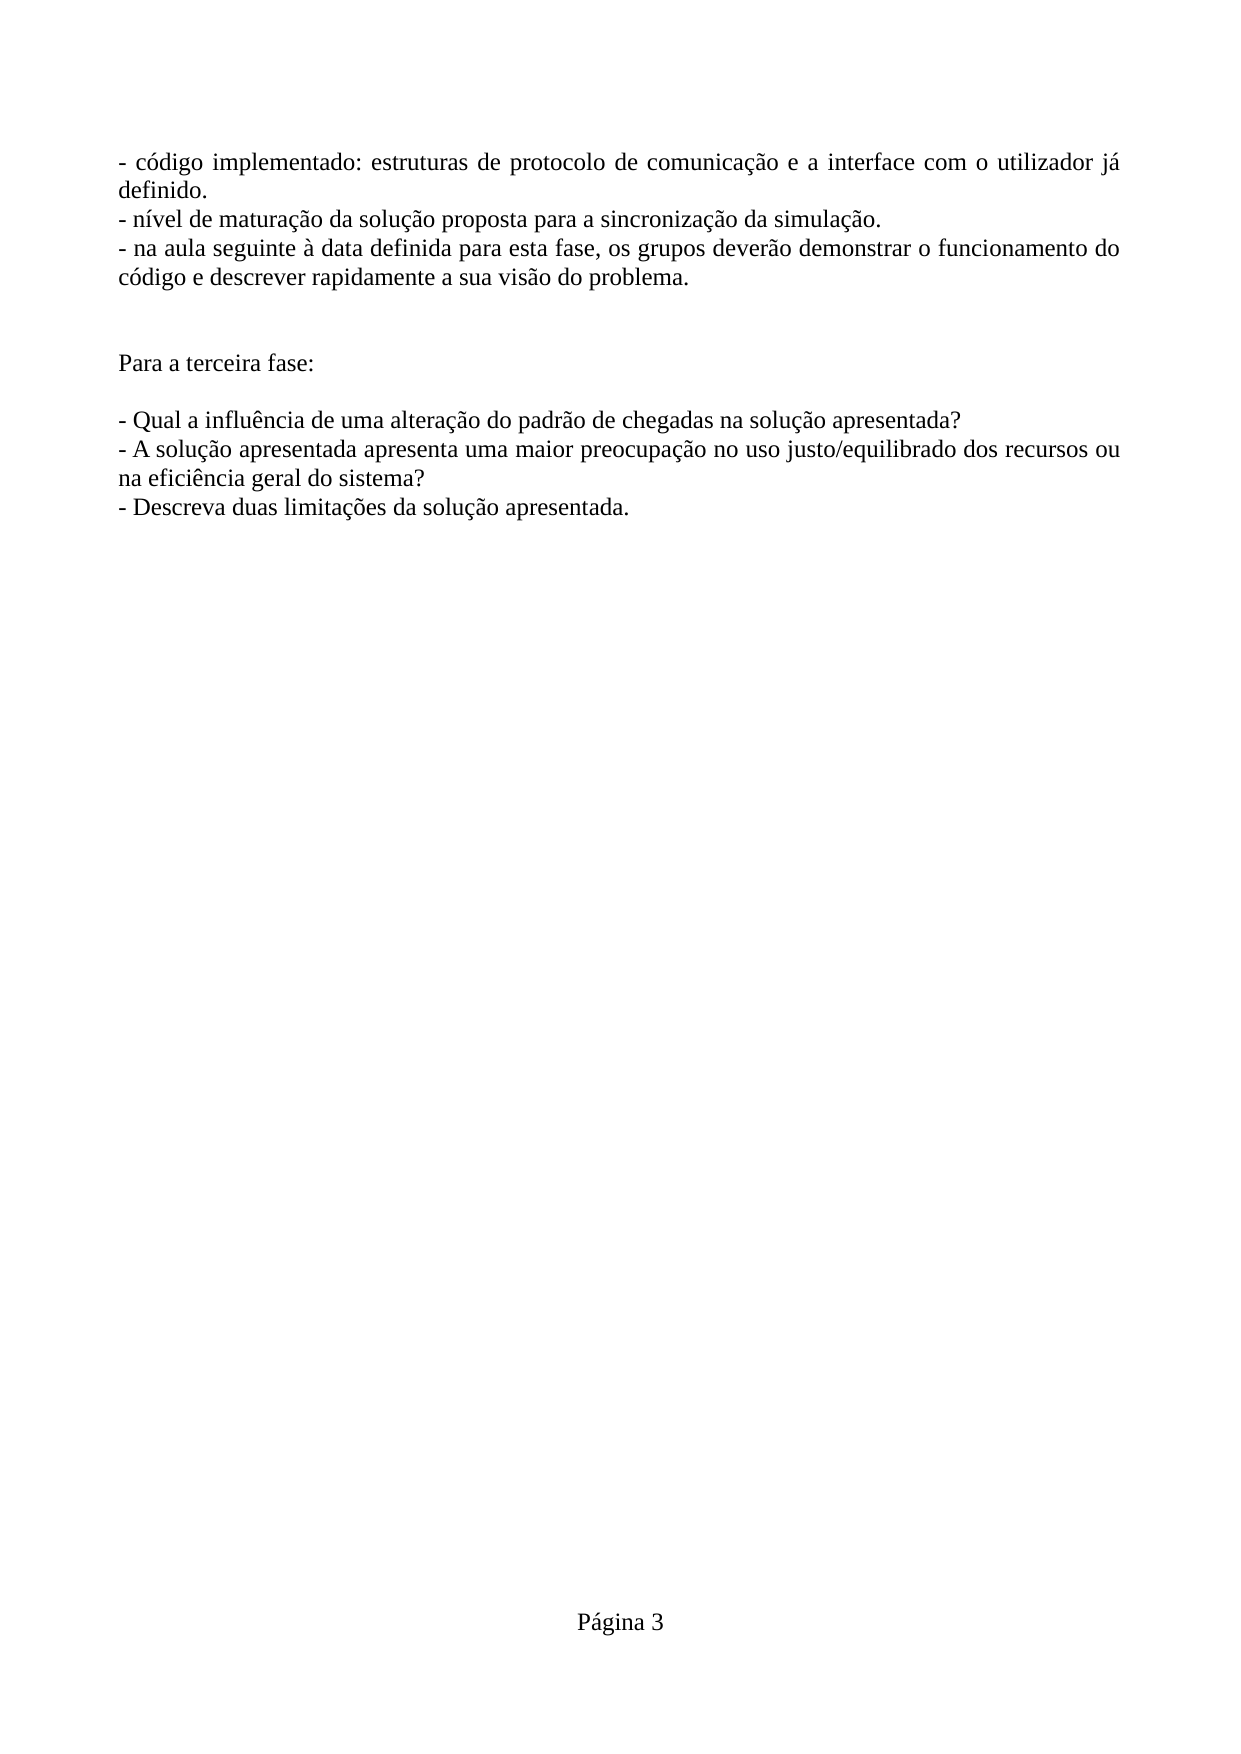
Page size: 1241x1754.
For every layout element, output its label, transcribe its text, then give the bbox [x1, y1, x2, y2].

text - Descreva duas limitações da solução apresentada. [118, 492, 1122, 521]
text - nível de maturação da solução proposta para a sincronização da simulação. [118, 204, 1122, 233]
text - código implementado: estruturas de protocolo de comunicação e a interface com o utilizador já definido. [118, 147, 1122, 204]
text Para a terceira fase: [118, 348, 1122, 377]
text - na aula seguinte à data definida para esta fase, os grupos deverão demonstrar o funcionamento do código e descrever rapidamente a sua visão do problema. [118, 233, 1122, 291]
text - Qual a influência de uma alteração do padrão de chegadas na solução apresentada? [118, 406, 1122, 434]
text - A solução apresentada apresenta uma maior preocupação no uso justo/equilibrado dos recursos ou na eficiência geral do sistema? [118, 434, 1122, 492]
